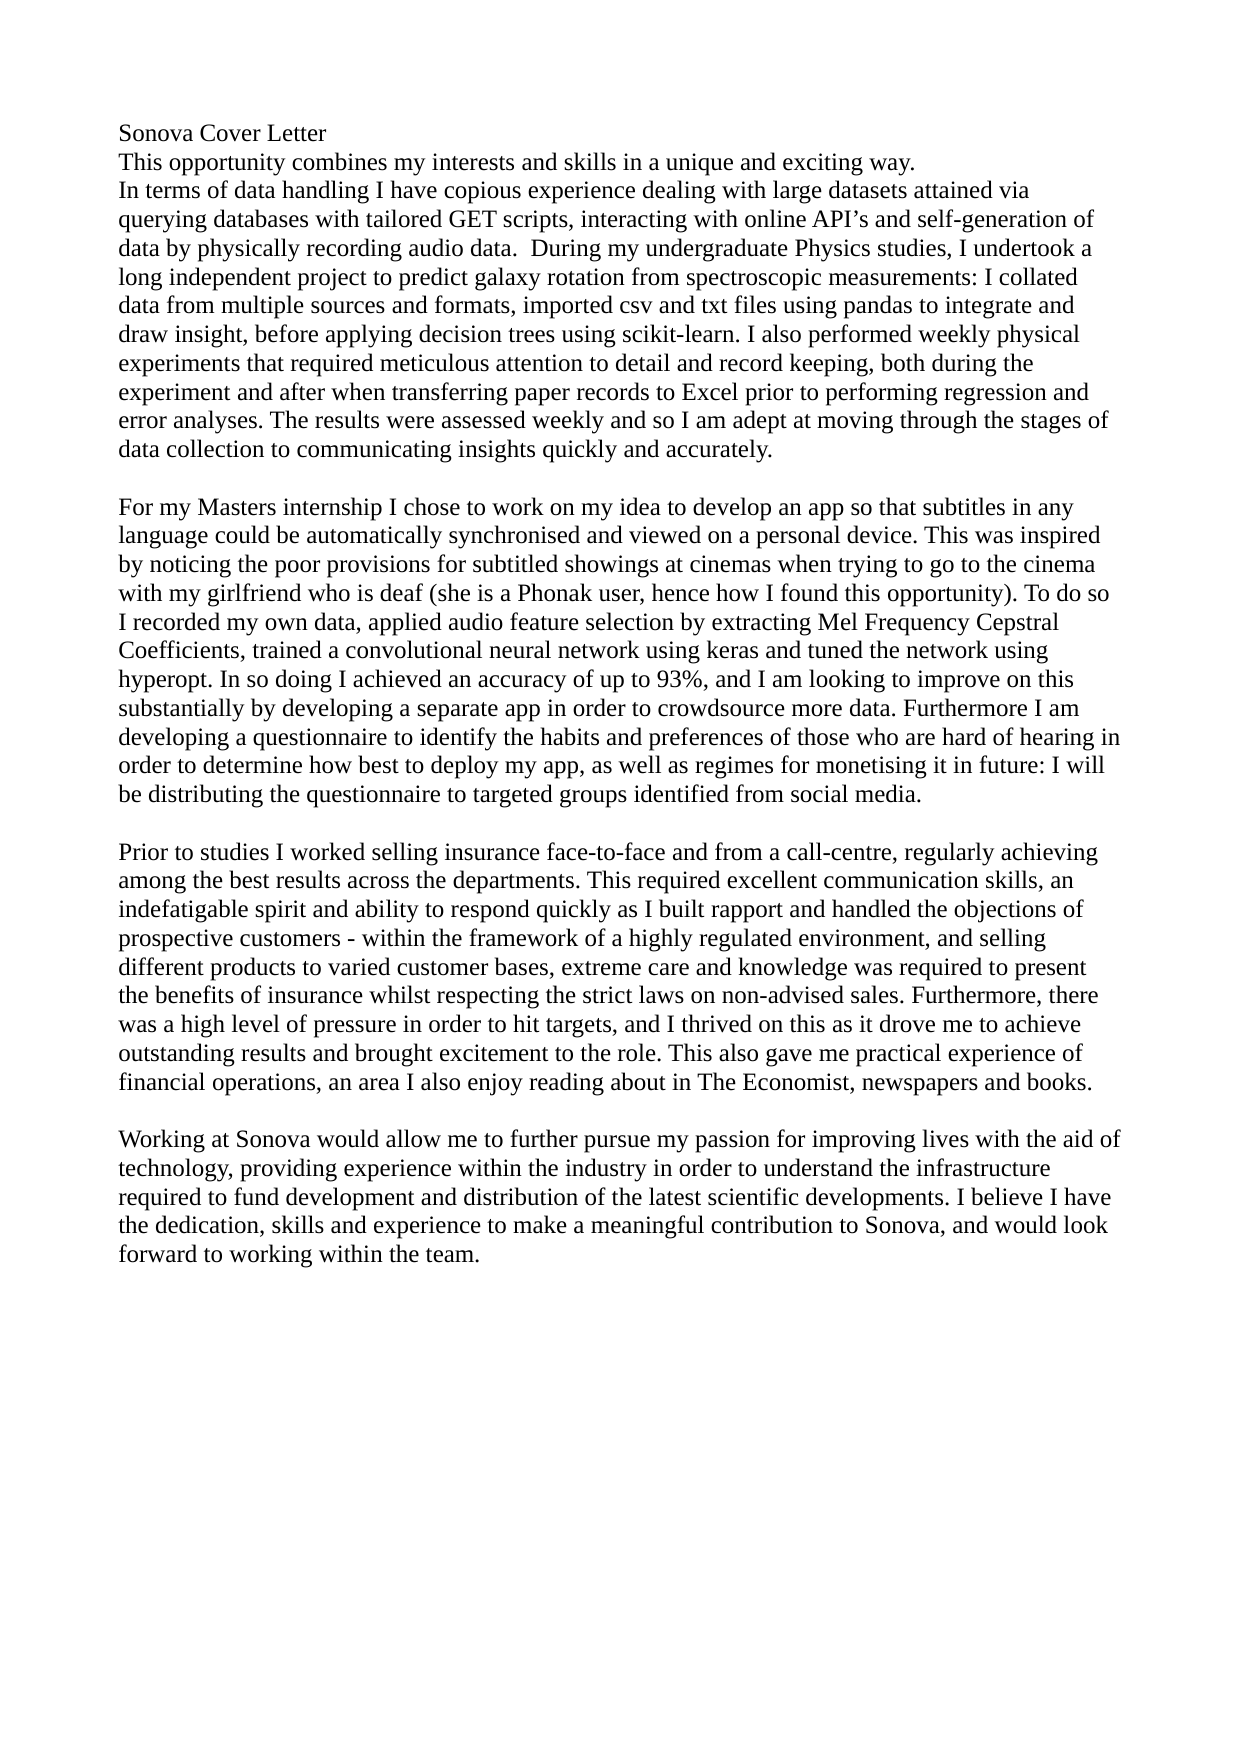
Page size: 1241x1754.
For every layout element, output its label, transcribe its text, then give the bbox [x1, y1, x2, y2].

text Prior to studies I worked selling insurance face-to-face and from a call-centre, regularly achieving among the best results across the departments. This required excellent communication skills, an indefatigable spirit and ability to respond quickly as I built rapport and handled the objections of prospective customers - within the framework of a highly regulated environment, and selling different products to varied customer bases, extreme care and knowledge was required to present the benefits of insurance whilst respecting the strict laws on non-advised sales. Furthermore, there was a high level of pressure in order to hit targets, and I thrived on this as it drove me to achieve outstanding results and brought excitement to the role. This also gave me practical experience of financial operations, an area I also enjoy reading about in The Economist, newspapers and books. [118, 837, 1122, 1096]
text Working at Sonova would allow me to further pursue my passion for improving lives with the aid of technology, providing experience within the industry in order to understand the infrastructure required to fund development and distribution of the latest scientific developments. I believe I have the dedication, skills and experience to make a meaningful contribution to Sonova, and would look forward to working within the team. [118, 1124, 1122, 1268]
text In terms of data handling I have copious experience dealing with large datasets attained via querying databases with tailored GET scripts, interacting with online API’s and self-generation of data by physically recording audio data. During my undergraduate Physics studies, I undertook a long independent project to predict galaxy rotation from spectroscopic measurements: I collated data from multiple sources and formats, imported csv and txt files using pandas to integrate and draw insight, before applying decision trees using scikit-learn. I also performed weekly physical experiments that required meticulous attention to detail and record keeping, both during the experiment and after when transferring paper records to Excel prior to performing regression and error analyses. The results were assessed weekly and so I am adept at moving through the stages of data collection to communicating insights quickly and accurately. [118, 176, 1122, 463]
text This opportunity combines my interests and skills in a unique and exciting way. [118, 147, 1122, 176]
text For my Masters internship I chose to work on my idea to develop an app so that subtitles in any language could be automatically synchronised and viewed on a personal device. This was inspired by noticing the poor provisions for subtitled showings at cinemas when trying to go to the cinema with my girlfriend who is deaf (she is a Phonak user, hence how I found this opportunity). To do so I recorded my own data, applied audio feature selection by extracting Mel Frequency Cepstral Coefficients, trained a convolutional neural network using keras and tuned the network using hyperopt. In so doing I achieved an accuracy of up to 93%, and I am looking to improve on this substantially by developing a separate app in order to crowdsource more data. Furthermore I am developing a questionnaire to identify the habits and preferences of those who are hard of hearing in order to determine how best to deploy my app, as well as regimes for monetising it in future: I will be distributing the questionnaire to targeted groups identified from social media. [118, 492, 1122, 808]
text Sonova Cover Letter [118, 118, 1122, 147]
